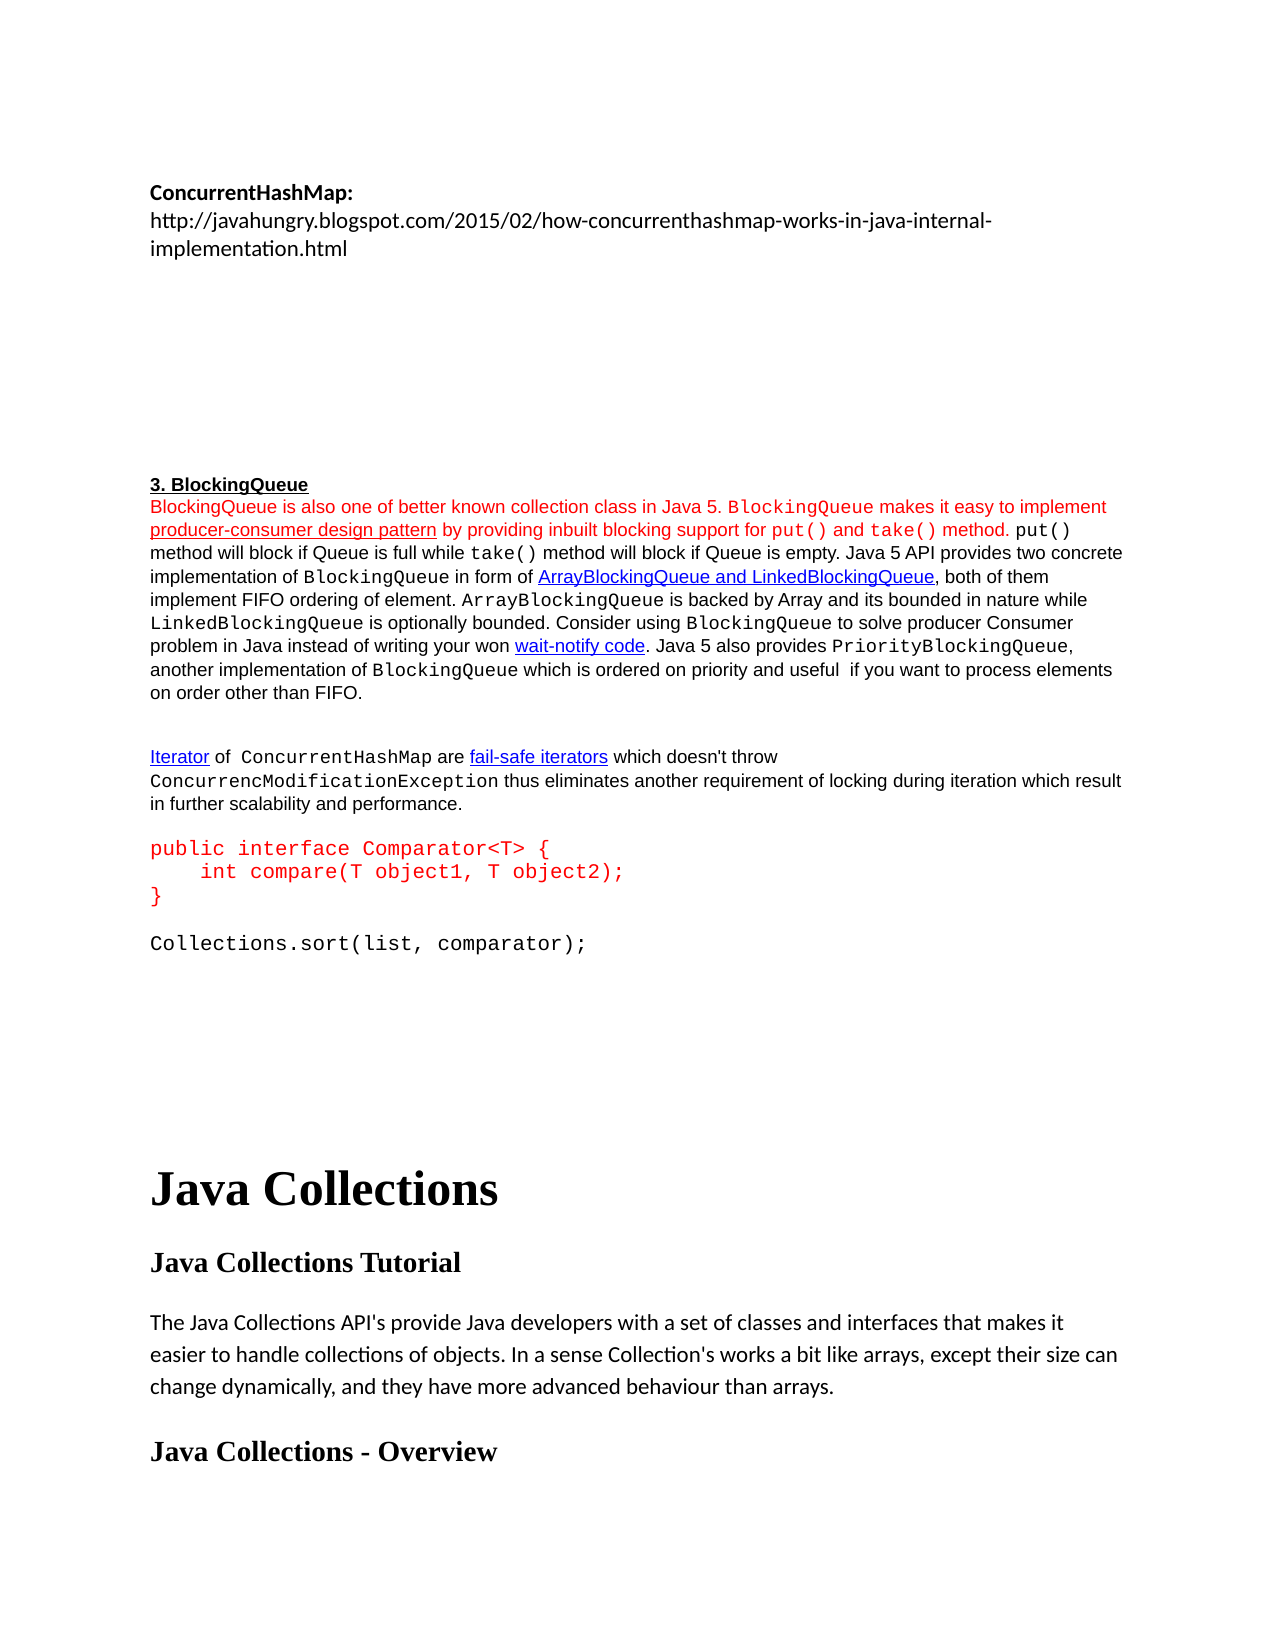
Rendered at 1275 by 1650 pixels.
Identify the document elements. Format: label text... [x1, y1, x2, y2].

text Iterator of ConcurrentHashMap are fail-safe iterators which doesn't throw ConcurrencModificationException thus eliminates another requirement of locking during iteration which result in further scalability and performance. [150, 746, 1125, 814]
text } [150, 885, 1125, 909]
text The Java Collections API's provide Java developers with a set of classes and interfaces that makes it easier to handle collections of objects. In a sense Collection's works a bit like arrays, except their size can change dynamically, and they have more advanced behaviour than arrays. [150, 1308, 1125, 1400]
subtitle Java Collections - Overview [150, 1434, 1125, 1467]
text Collections.sort(list, comparator); [150, 932, 1125, 956]
text http://javahungry.blogspot.com/2015/02/how-concurrenthashmap-works-in-java-internal-implementation.html [150, 206, 1125, 262]
text public interface Comparator<T> { [150, 838, 1125, 862]
text ConcurrentHashMap: [150, 178, 1125, 206]
text int compare(T object1, T object2); [150, 862, 1125, 885]
text 3. BlockingQueue [150, 474, 1125, 496]
subtitle Java Collections [150, 1159, 1125, 1216]
subtitle Java Collections Tutorial [150, 1245, 1125, 1279]
text BlockingQueue is also one of better known collection class in Java 5. BlockingQueue makes it easy to implement producer-consumer design pattern by providing inbuilt blocking support for put() and take() method. put() method will block if Queue is full while take() method will block if Queue is empty. Java 5 API provides two concrete implementation of BlockingQueue in form of ArrayBlockingQueue and LinkedBlockingQueue, both of them implement FIFO ordering of element. ArrayBlockingQueue is backed by Array and its bounded in nature while LinkedBlockingQueue is optionally bounded. Consider using BlockingQueue to solve producer Consumer problem in Java instead of writing your won wait-notify code. Java 5 also provides PriorityBlockingQueue, another implementation of BlockingQueue which is ordered on priority and useful if you want to process elements on order other than FIFO. [150, 496, 1125, 703]
